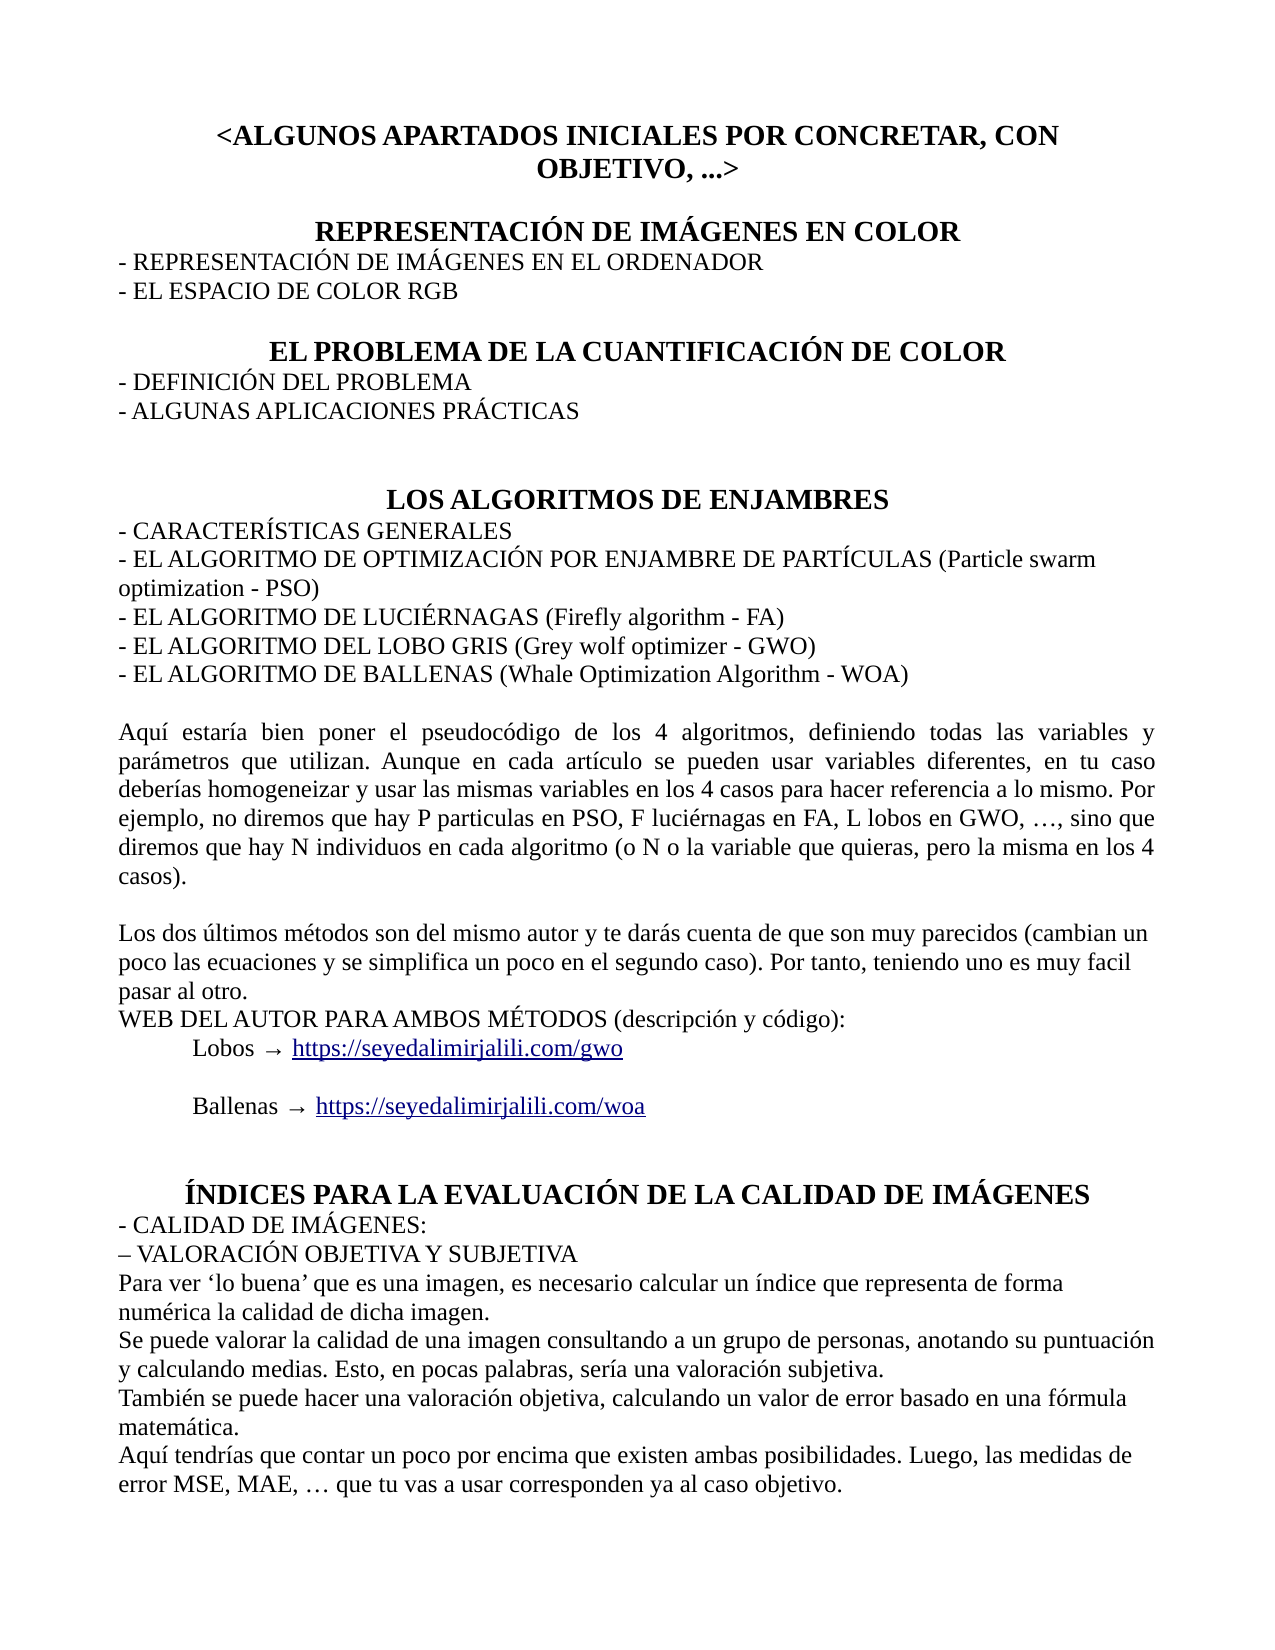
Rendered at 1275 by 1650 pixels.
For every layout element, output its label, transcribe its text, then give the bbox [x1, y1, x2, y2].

text Lobos → https://seyedalimirjalili.com/gwo [192, 1033, 1157, 1062]
text WEB DEL AUTOR PARA AMBOS MÉTODOS (descripción y código): [118, 1004, 1157, 1033]
text - EL ALGORITMO DE BALLENAS (Whale Optimization Algorithm - WOA) [118, 659, 1157, 688]
text - EL ALGORITMO DE LUCIÉRNAGAS (Firefly algorithm - FA) [118, 602, 1157, 631]
text REPRESENTACIÓN DE IMÁGENES EN COLOR [118, 214, 1157, 247]
text Ballenas → https://seyedalimirjalili.com/woa [192, 1091, 1157, 1119]
text Para ver ‘lo buena’ que es una imagen, es necesario calcular un índice que representa de forma numérica la calidad de dicha imagen. [118, 1268, 1157, 1326]
text - EL ESPACIO DE COLOR RGB [118, 276, 1157, 305]
text - ALGUNAS APLICACIONES PRÁCTICAS [118, 396, 1157, 425]
text – VALORACIÓN OBJETIVA Y SUBJETIVA [118, 1239, 1157, 1268]
text - CALIDAD DE IMÁGENES: [118, 1211, 1157, 1239]
text - EL ALGORITMO DEL LOBO GRIS (Grey wolf optimizer - GWO) [118, 631, 1157, 659]
text ÍNDICES PARA LA EVALUACIÓN DE LA CALIDAD DE IMÁGENES [118, 1177, 1157, 1211]
text <ALGUNOS APARTADOS INICIALES POR CONCRETAR, CON OBJETIVO, ...> [118, 118, 1157, 185]
text Aquí estaría bien poner el pseudocódigo de los 4 algoritmos, definiendo todas las variables y parámetros que utilizan. Aunque en cada artículo se pueden usar variables diferentes, en tu caso deberías homogeneizar y usar las mismas variables en los 4 casos para hacer referencia a lo mismo. Por ejemplo, no diremos que hay P particulas en PSO, F luciérnagas en FA, L lobos en GWO, …, sino que diremos que hay N individuos en cada algoritmo (o N o la variable que quieras, pero la misma en los 4 casos). [118, 717, 1157, 889]
text También se puede hacer una valoración objetiva, calculando un valor de error basado en una fórmula matemática. [118, 1383, 1157, 1441]
text Los dos últimos métodos son del mismo autor y te darás cuenta de que son muy parecidos (cambian un poco las ecuaciones y se simplifica un poco en el segundo caso). Por tanto, teniendo uno es muy facil pasar al otro. [118, 918, 1157, 1004]
text Aquí tendrías que contar un poco por encima que existen ambas posibilidades. Luego, las medidas de error MSE, MAE, … que tu vas a usar corresponden ya al caso objetivo. [118, 1441, 1157, 1498]
text - REPRESENTACIÓN DE IMÁGENES EN EL ORDENADOR [118, 247, 1157, 276]
text - EL ALGORITMO DE OPTIMIZACIÓN POR ENJAMBRE DE PARTÍCULAS (Particle swarm optimization - PSO) [118, 544, 1157, 602]
text Se puede valorar la calidad de una imagen consultando a un grupo de personas, anotando su puntuación y calculando medias. Esto, en pocas palabras, sería una valoración subjetiva. [118, 1326, 1157, 1383]
text - CARACTERÍSTICAS GENERALES [118, 516, 1157, 544]
text - DEFINICIÓN DEL PROBLEMA [118, 367, 1157, 396]
text EL PROBLEMA DE LA CUANTIFICACIÓN DE COLOR [118, 334, 1157, 367]
text LOS ALGORITMOS DE ENJAMBRES [118, 482, 1157, 516]
